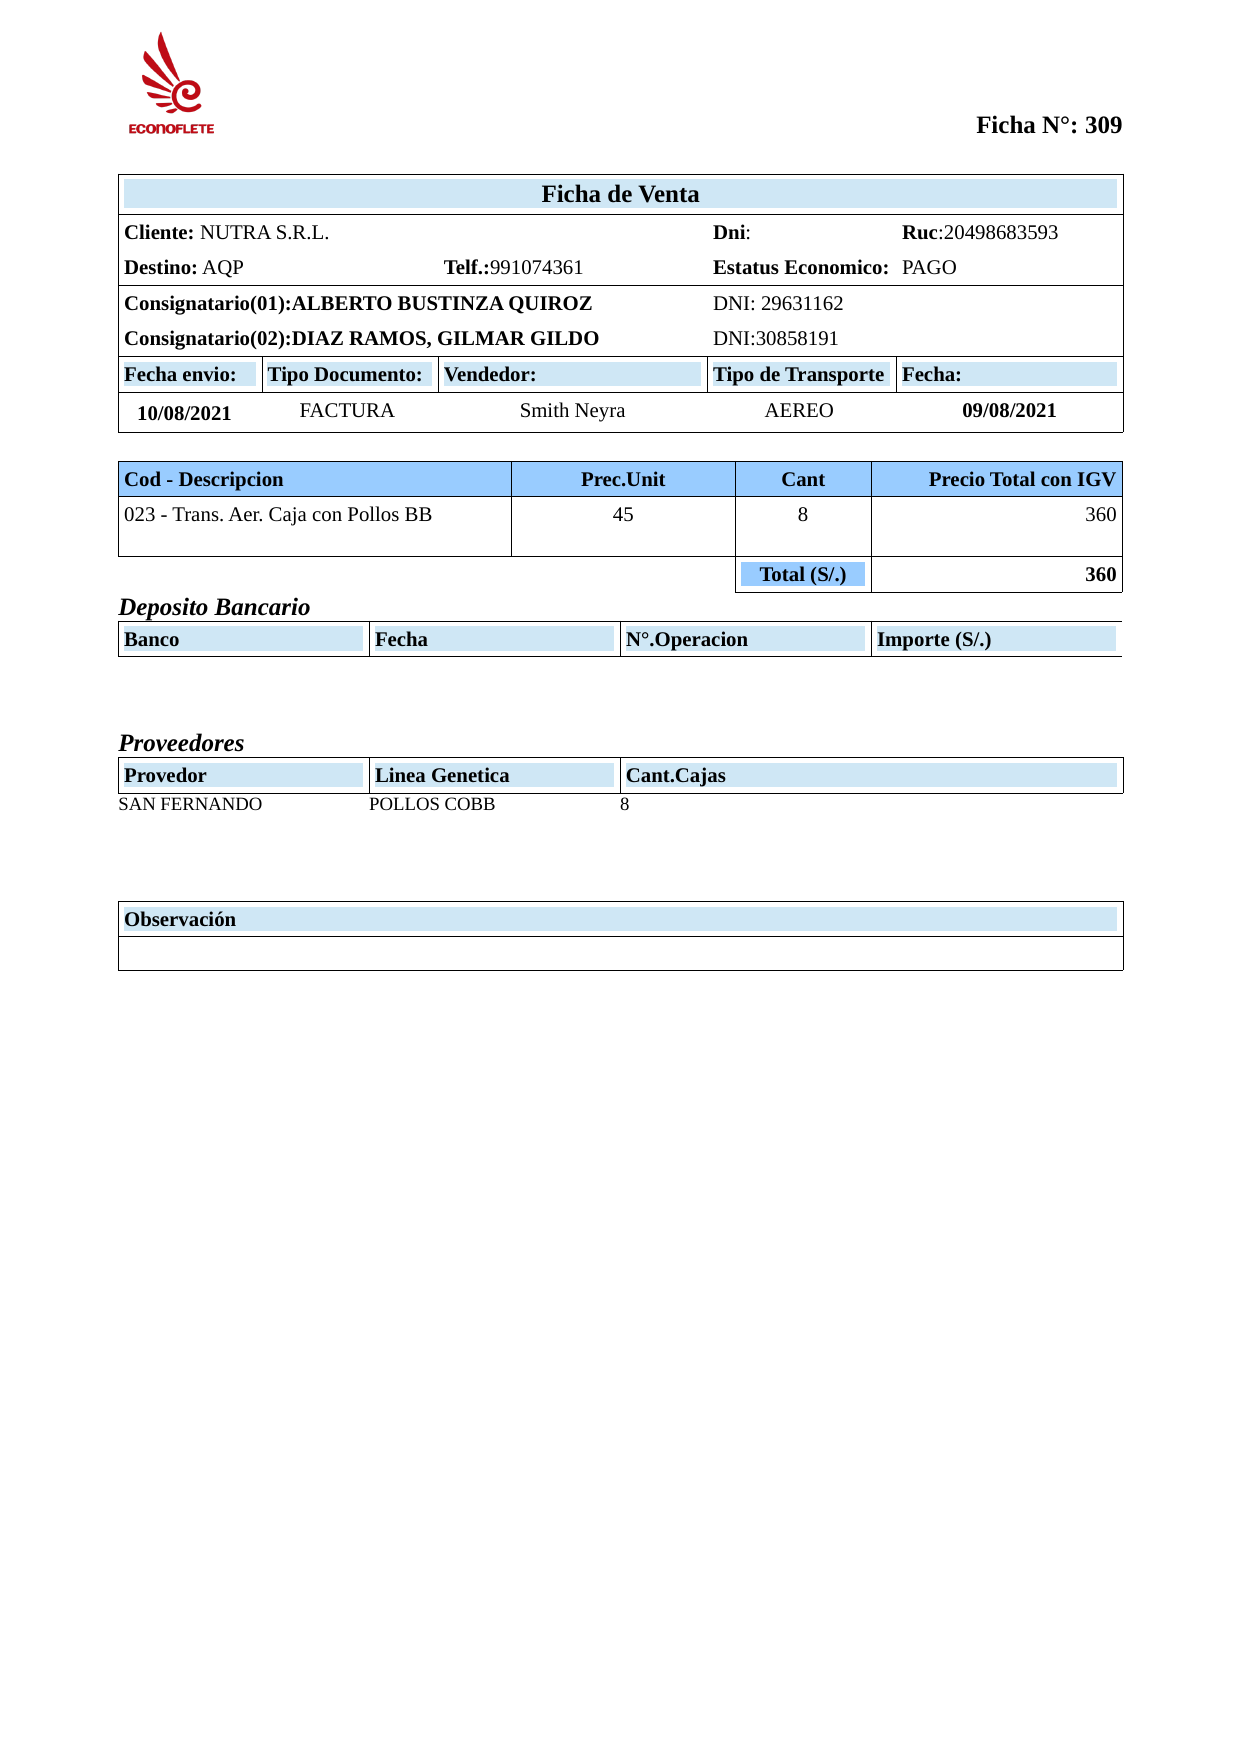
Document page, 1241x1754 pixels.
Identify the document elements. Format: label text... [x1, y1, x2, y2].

table_cell Consignatario(01):ALBERTO BUSTINZA QUIROZ [119, 286, 707, 321]
table_cell [871, 705, 1122, 728]
table_cell PAGO [896, 249, 1123, 285]
table_cell Tipo Documento: [263, 357, 438, 392]
table_cell Ruc:20498683593 [896, 215, 1123, 249]
table_cell [620, 815, 1123, 836]
table_cell [118, 879, 369, 901]
table_header Provedor [119, 758, 369, 793]
table_cell Total (S/.) [736, 557, 871, 592]
table_header Fecha [370, 622, 620, 656]
table_cell Destino: AQP [119, 249, 438, 285]
table_header Cod - Descripcion [119, 462, 511, 496]
table_header Cant.Cajas [621, 758, 1123, 793]
table_cell [369, 657, 620, 680]
table_cell Smith Neyra [438, 393, 707, 432]
table_cell [118, 836, 369, 858]
table_header Prec.Unit [512, 462, 735, 496]
table_cell FACTURA [262, 393, 438, 432]
table_header Precio Total con IGV [872, 462, 1122, 496]
table_cell [620, 836, 1123, 858]
table_cell [620, 705, 871, 728]
table_header Importe (S/.) [872, 622, 1122, 656]
table_header Ficha de Venta [119, 175, 1123, 214]
table_cell DNI:30858191 [707, 321, 1123, 356]
table_header N°.Operacion [621, 622, 871, 656]
table_cell Fecha envio: [119, 357, 262, 392]
table_cell Dni: [707, 215, 896, 249]
picture [118, 31, 225, 134]
table_header Banco [119, 622, 369, 656]
table_cell [118, 705, 369, 728]
table_cell 8 [736, 497, 871, 556]
table_cell Estatus Economico: [707, 249, 896, 285]
table_cell Cliente: NUTRA S.R.L. [119, 215, 707, 249]
table_cell Vendedor: [439, 357, 707, 392]
table_header Linea Genetica [370, 758, 620, 793]
table_cell [871, 680, 1122, 704]
table_cell 10/08/2021 [119, 393, 262, 432]
table_cell 09/08/2021 [896, 393, 1123, 432]
table_cell [620, 858, 1123, 879]
table_cell 8 [620, 794, 1123, 814]
table_cell 360 [872, 557, 1122, 592]
table_cell [118, 557, 511, 592]
text Proveedores [118, 728, 1122, 757]
table_cell 360 [872, 497, 1122, 556]
table_cell Consignatario(02):DIAZ RAMOS, GILMAR GILDO [119, 321, 707, 356]
table_cell [871, 657, 1122, 680]
table_cell AEREO [707, 393, 896, 432]
table_cell [369, 705, 620, 728]
table_cell Fecha: [897, 357, 1123, 392]
table_cell [118, 680, 369, 704]
table_cell [511, 557, 735, 592]
table_cell [118, 815, 369, 836]
table_cell [369, 836, 620, 858]
table_cell 023 - Trans. Aer. Caja con Pollos BB [119, 497, 511, 556]
table_cell POLLOS COBB [369, 794, 620, 814]
table_cell SAN FERNANDO [118, 794, 369, 814]
table_cell DNI: 29631162 [707, 286, 1123, 321]
table_cell [119, 937, 1123, 969]
table_cell 45 [512, 497, 735, 556]
table_cell [620, 879, 1123, 901]
table_header Cant [736, 462, 871, 496]
table_cell [620, 657, 871, 680]
table_header Observación [119, 902, 1123, 936]
table_cell [369, 680, 620, 704]
table_cell [118, 657, 369, 680]
table_cell Telf.:991074361 [438, 249, 707, 285]
table_cell [369, 858, 620, 879]
table_cell [369, 815, 620, 836]
table_cell [620, 680, 871, 704]
text Deposito Bancario [118, 592, 1122, 621]
table_cell [369, 879, 620, 901]
table_cell Tipo de Transporte [708, 357, 896, 392]
table_cell [118, 858, 369, 879]
